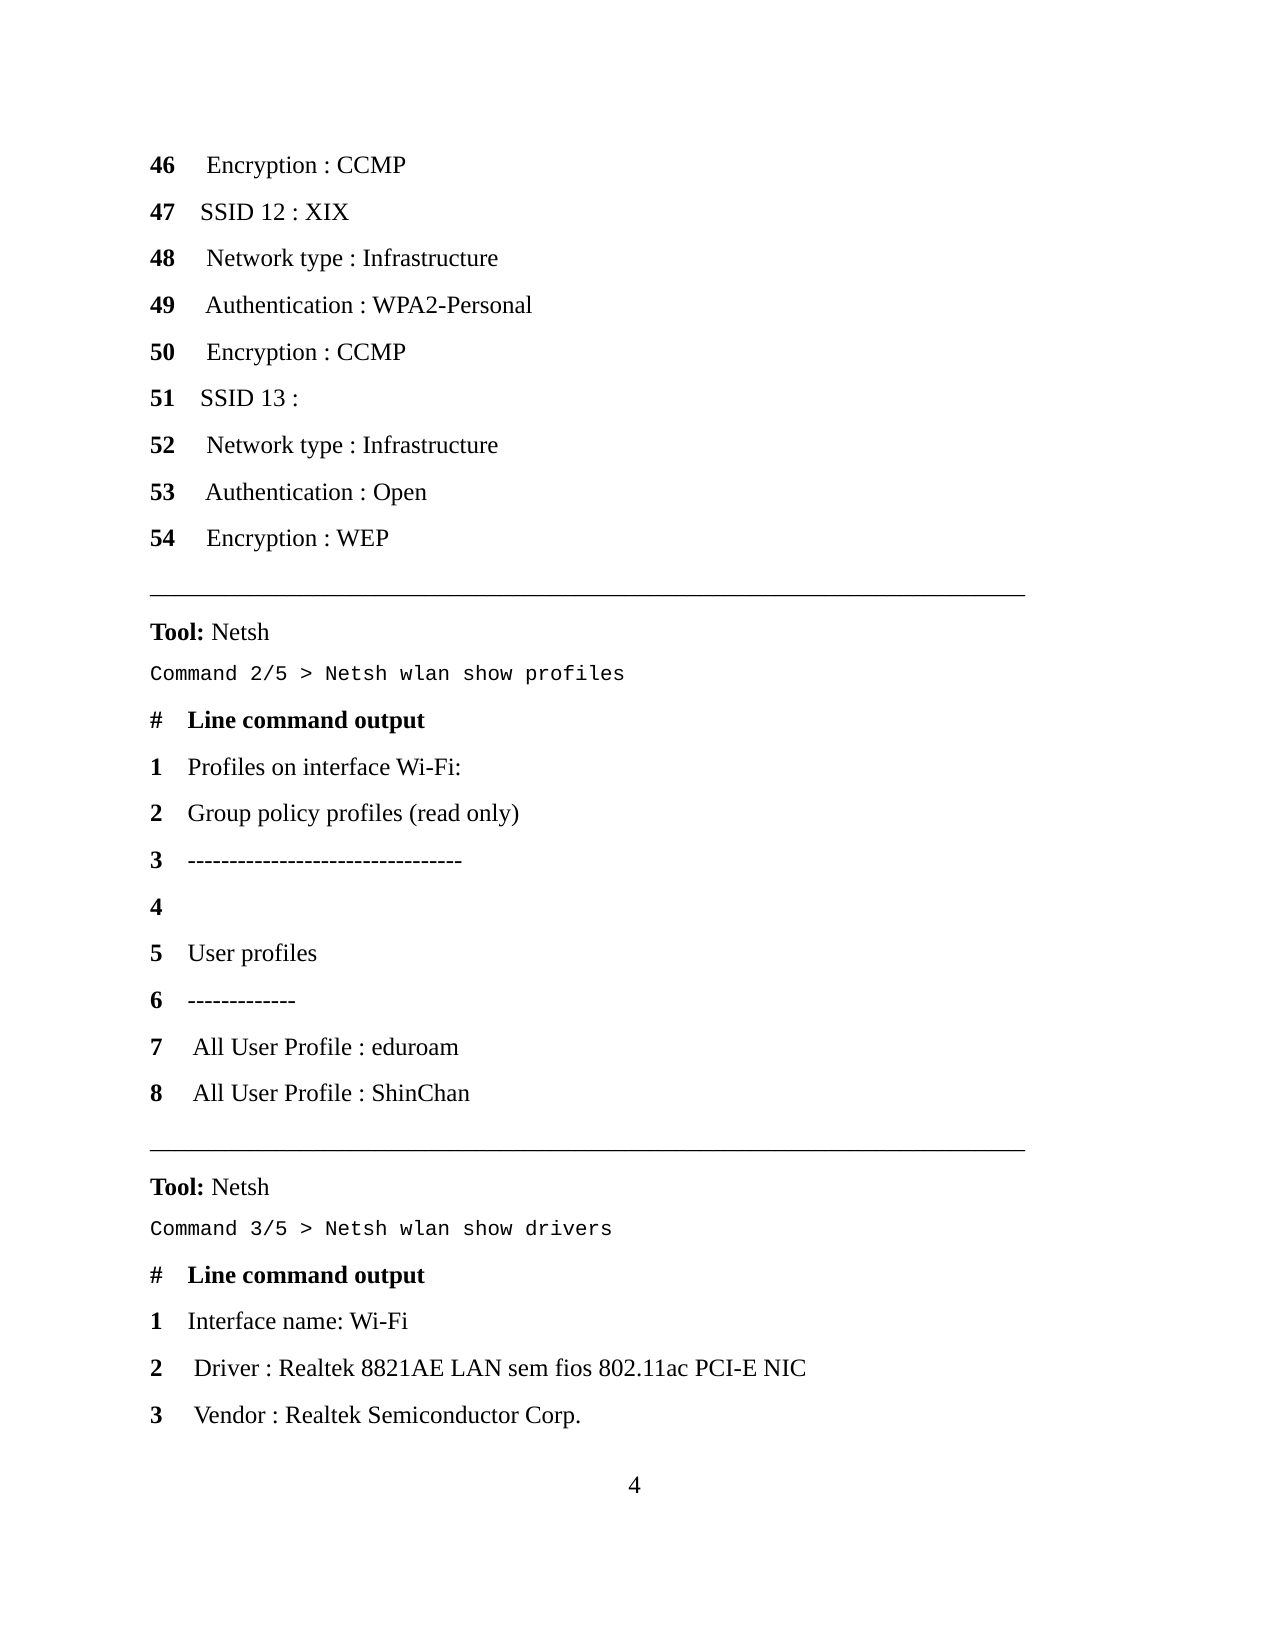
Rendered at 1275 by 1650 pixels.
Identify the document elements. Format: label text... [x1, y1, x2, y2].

text 4 [150, 892, 1125, 920]
text Tool: Netsh [150, 1172, 1125, 1200]
text 52 Network type : Infrastructure [150, 430, 1125, 459]
text 1 Interface name: Wi-Fi [150, 1306, 1125, 1335]
text 6 ------------- [150, 985, 1125, 1014]
text 49 Authentication : WPA2-Personal [150, 290, 1125, 319]
text 8 All User Profile : ShinChan [150, 1078, 1125, 1107]
text ______________________________________________________________________ [150, 570, 1125, 599]
text 51 SSID 13 : [150, 383, 1125, 412]
text Command 3/5 > Netsh wlan show drivers [150, 1218, 1125, 1242]
text 3 --------------------------------- [150, 845, 1125, 874]
text # Line command output [150, 705, 1125, 734]
text 46 Encryption : CCMP [150, 150, 1125, 179]
text 2 Driver : Realtek 8821AE LAN sem fios 802.11ac PCI-E NIC [150, 1353, 1125, 1382]
text ______________________________________________________________________ [150, 1125, 1125, 1154]
text 2 Group policy profiles (read only) [150, 798, 1125, 827]
text 5 User profiles [150, 938, 1125, 967]
text 3 Vendor : Realtek Semiconductor Corp. [150, 1400, 1125, 1428]
text # Line command output [150, 1260, 1125, 1288]
text 50 Encryption : CCMP [150, 337, 1125, 365]
text 7 All User Profile : eduroam [150, 1032, 1125, 1060]
text 53 Authentication : Open [150, 477, 1125, 505]
text 54 Encryption : WEP [150, 523, 1125, 552]
text 48 Network type : Infrastructure [150, 243, 1125, 272]
text Command 2/5 > Netsh wlan show profiles [150, 663, 1125, 687]
text 1 Profiles on interface Wi-Fi: [150, 752, 1125, 780]
text Tool: Netsh [150, 617, 1125, 645]
text 47 SSID 12 : XIX [150, 197, 1125, 225]
